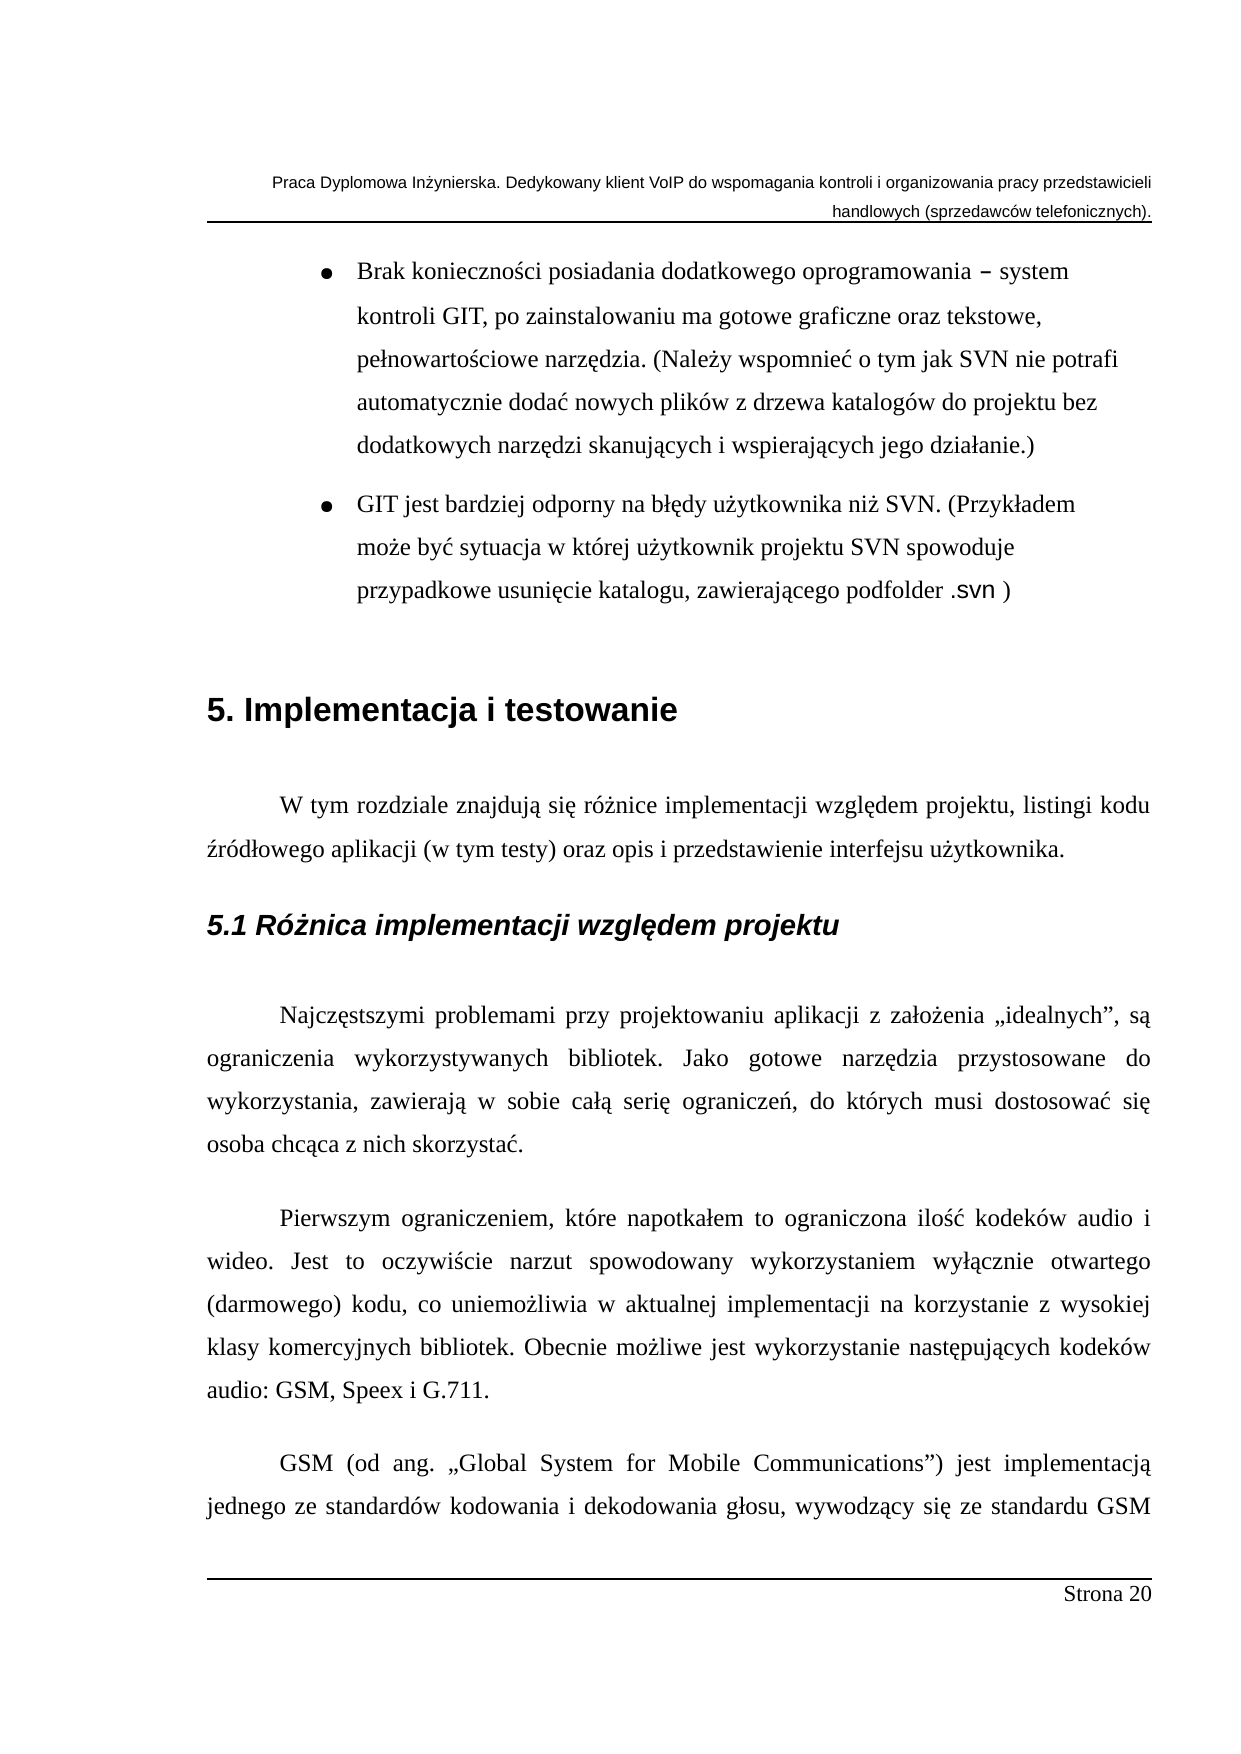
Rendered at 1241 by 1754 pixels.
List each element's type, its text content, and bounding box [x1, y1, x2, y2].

text GSM (od ang. „Global System for Mobile Communications”) jest implementacją jednego ze standardów kodowania i dekodowania głosu, wywodzący się ze standardu GSM [207, 1448, 1152, 1520]
list Brak konieczności posiadania dodatkowego oprogramowania – system kontroli GIT, po zainstalowaniu ma gotowe graficzne oraz tekstowe, pełnowartościowe narzędzia. (Należy wspomnieć o tym jak SVN nie potrafi automatycznie dodać nowych plików z drzewa katalogów do projektu bez dodatkowych narzędzi skanujących i wspierających jego działanie.) [319, 253, 1122, 459]
text Najczęstszymi problemami przy projektowaniu aplikacji z założenia „idealnych”, są ograniczenia wykorzystywanych bibliotek. Jako gotowe narzędzia przystosowane do wykorzystania, zawierają w sobie całą serię ograniczeń, do których musi dostosować się osoba chcąca z nich skorzystać. [207, 1000, 1152, 1158]
list GIT jest bardziej odporny na błędy użytkownika niż SVN. (Przykładem może być sytuacja w której użytkownik projektu SVN spowoduje przypadkowe usunięcie katalogu, zawierającego podfolder .svn ) [319, 489, 1122, 604]
text W tym rozdziale znajdują się różnice implementacji względem projektu, listingi kodu źródłowego aplikacji (w tym testy) oraz opis i przedstawienie interfejsu użytkownika. [207, 791, 1152, 862]
subtitle 5. Implementacja i testowanie [207, 690, 1152, 729]
text Pierwszym ograniczeniem, które napotkałem to ograniczona ilość kodeków audio i wideo. Jest to oczywiście narzut spowodowany wykorzystaniem wyłącznie otwartego (darmowego) kodu, co uniemożliwia w aktualnej implementacji na korzystanie z wysokiej klasy komercyjnych bibliotek. Obecnie możliwe jest wykorzystanie następujących kodeków audio: GSM, Speex i G.711. [207, 1203, 1152, 1404]
subtitle 5.1 Różnica implementacji względem projektu [207, 907, 1152, 941]
